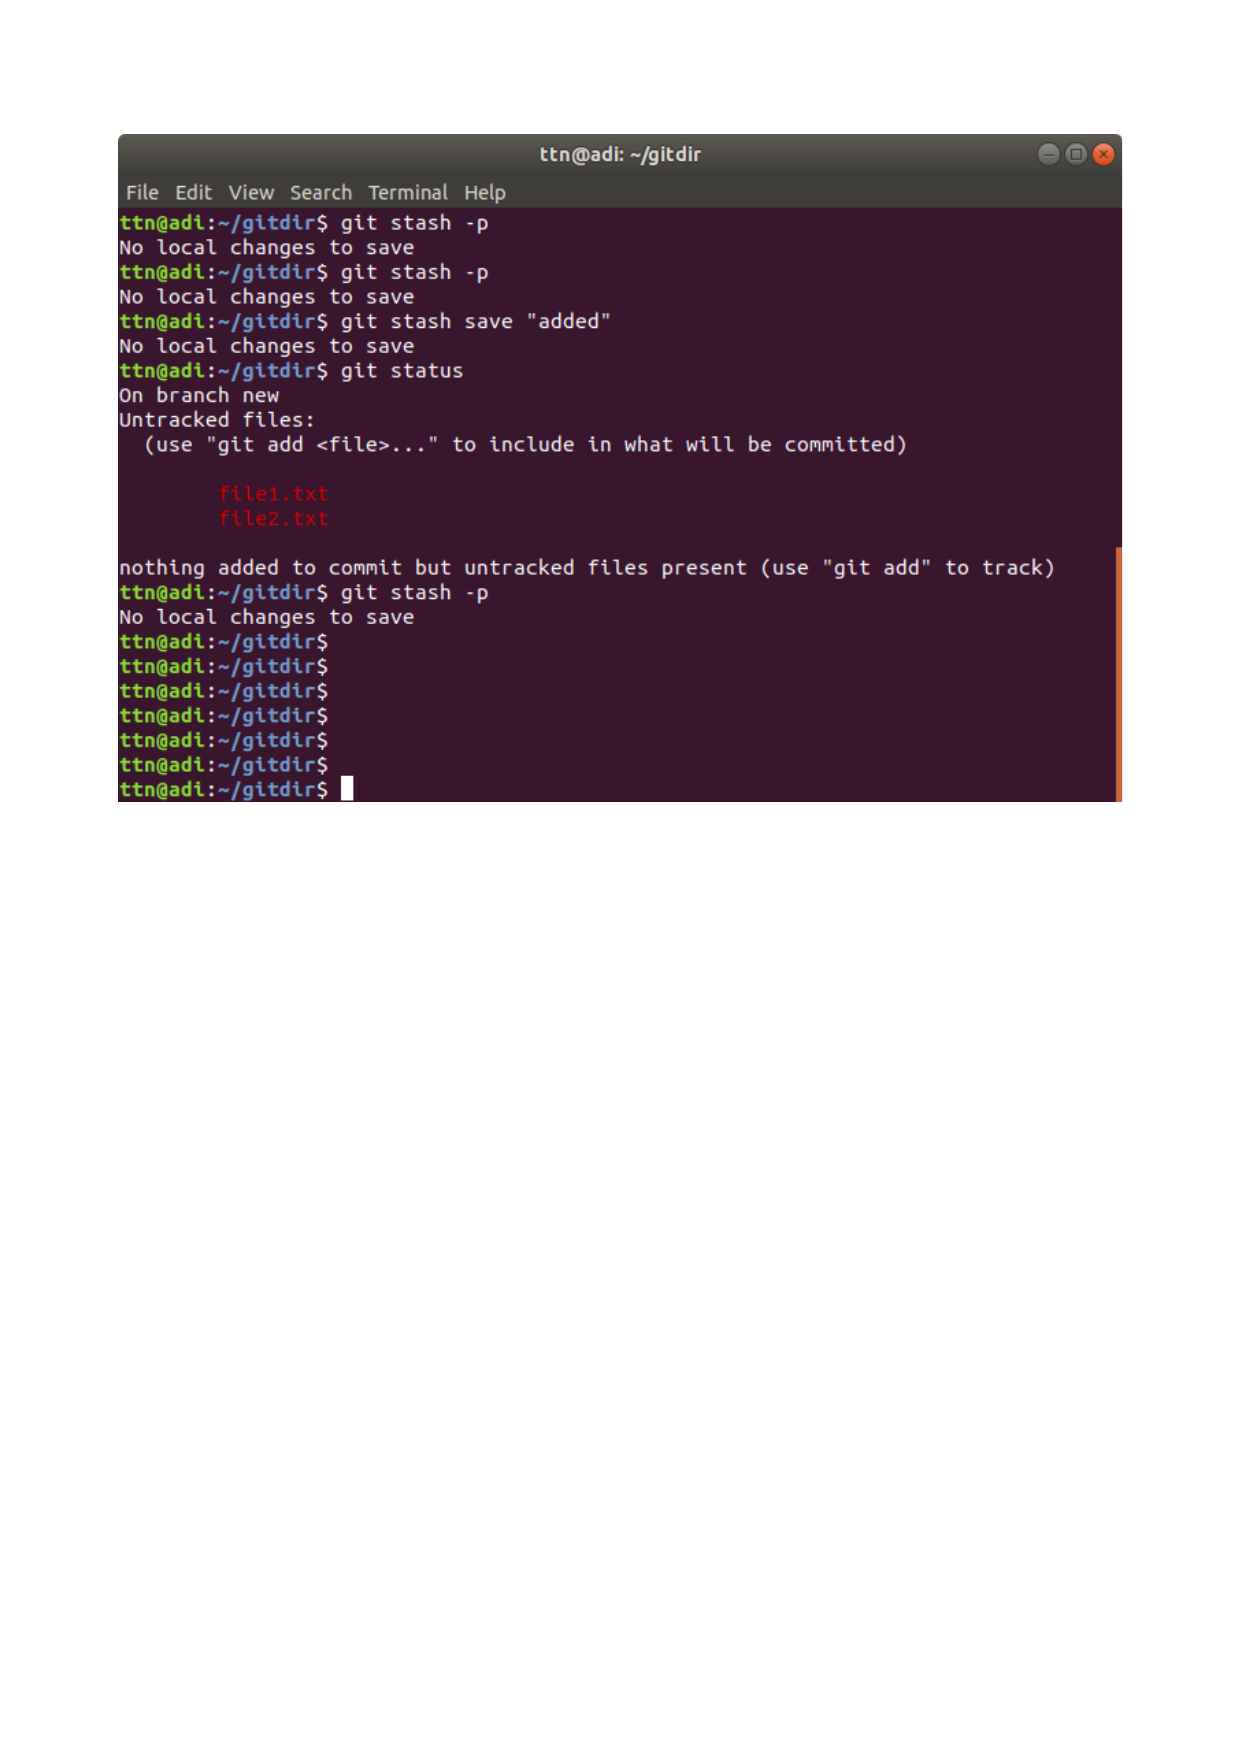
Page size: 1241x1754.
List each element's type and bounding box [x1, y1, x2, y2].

picture [118, 134, 1123, 802]
